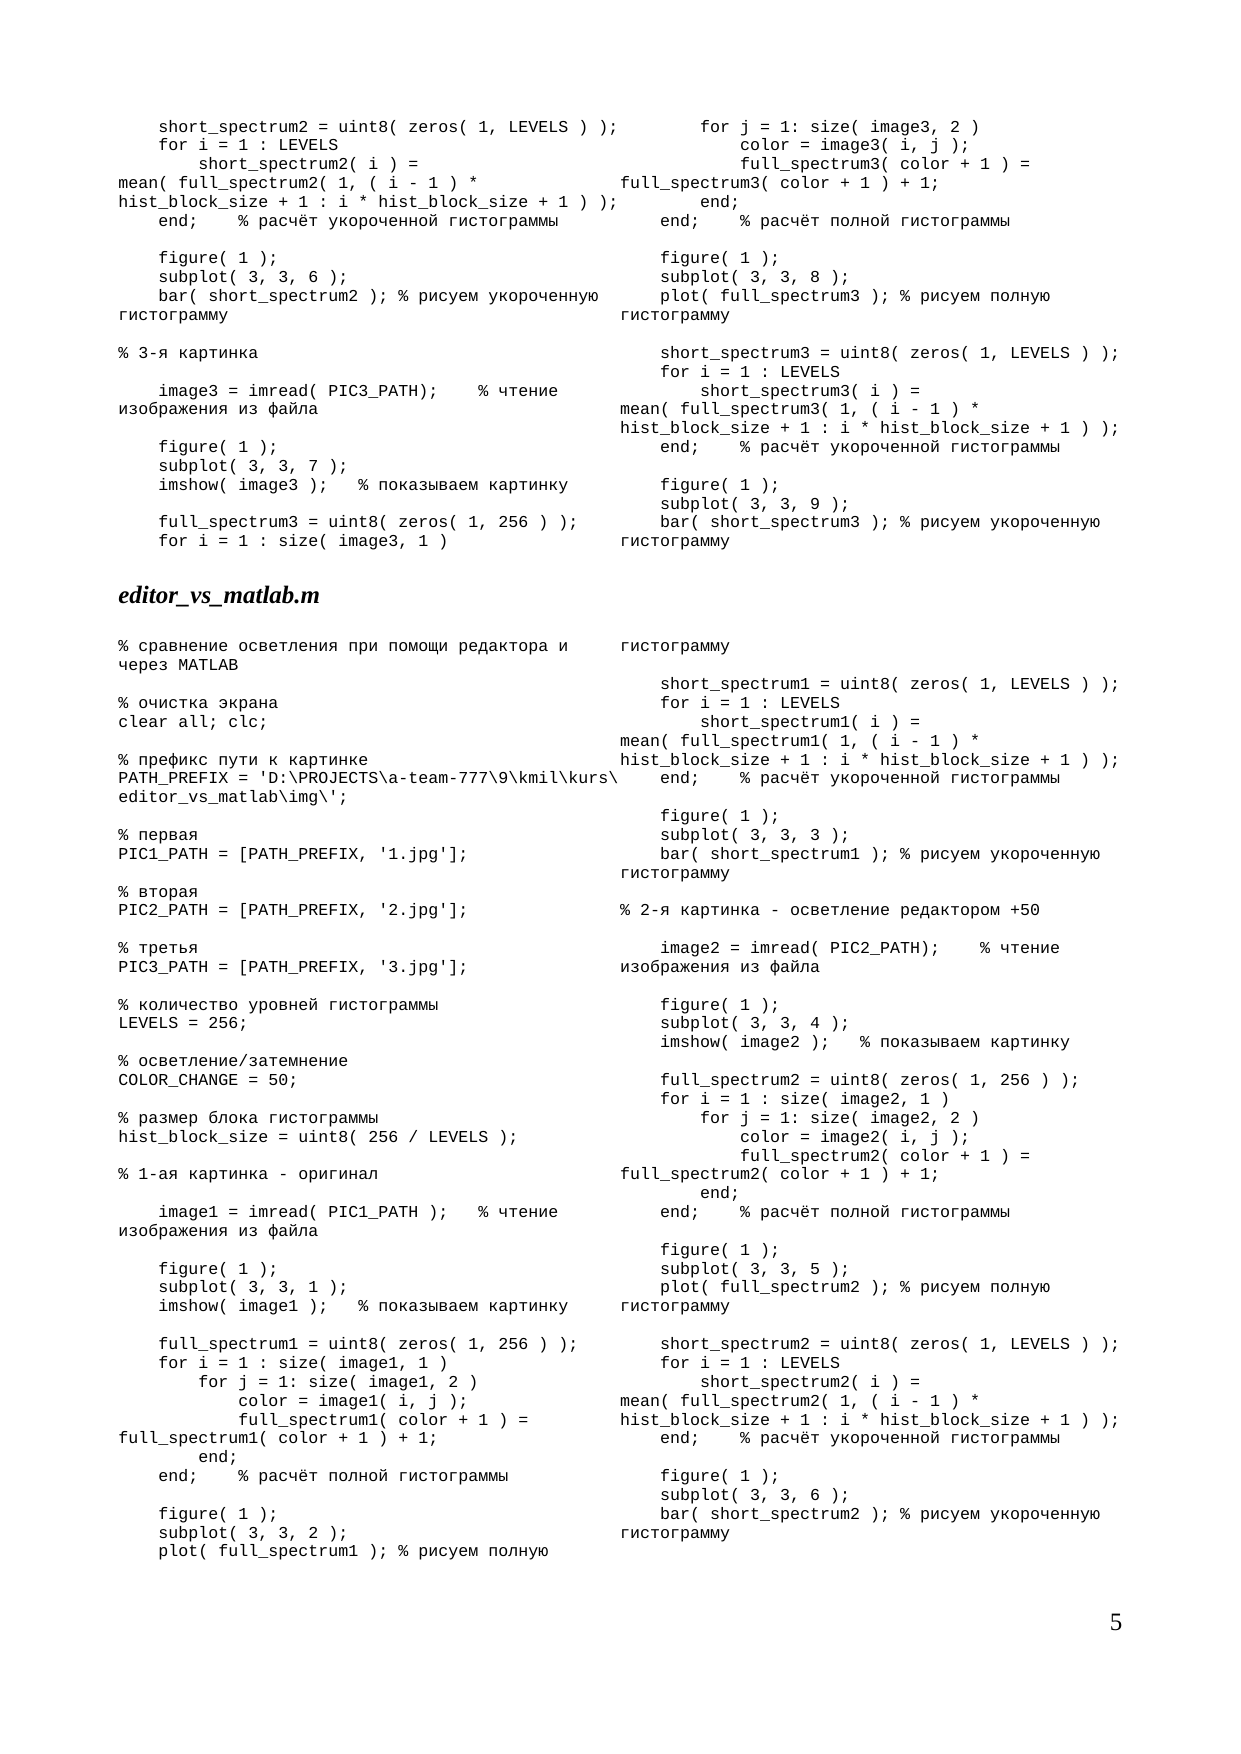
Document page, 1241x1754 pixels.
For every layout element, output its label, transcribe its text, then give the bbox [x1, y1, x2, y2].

text full_spectrum3 = uint8( zeros( 1, 256 ) ); [118, 514, 620, 533]
text plot( full_spectrum2 ); % рисуем полную гистограмму [620, 1279, 1122, 1317]
text гистограмму [620, 638, 1122, 657]
text figure( 1 ); [118, 250, 620, 269]
text figure( 1 ); [118, 1260, 620, 1279]
text subplot( 3, 3, 2 ); [118, 1524, 620, 1543]
text subplot( 3, 3, 5 ); [620, 1260, 1122, 1279]
text short_spectrum1( i ) = mean( full_spectrum1( 1, ( i - 1 ) * hist_block_size + 1 : i * hist_block_size + 1 ) ); [620, 713, 1122, 770]
text end; % расчёт укороченной гистограммы [620, 1430, 1122, 1449]
text hist_block_size = uint8( 256 / LEVELS ); [118, 1128, 620, 1147]
text plot( full_spectrum3 ); % рисуем полную гистограмму [620, 288, 1122, 326]
text subplot( 3, 3, 3 ); [620, 827, 1122, 845]
text for i = 1 : LEVELS [620, 363, 1122, 382]
text image3 = imread( PIC3_PATH); % чтение изображения из файла [118, 382, 620, 420]
text bar( short_spectrum1 ); % рисуем укороченную гистограмму [620, 845, 1122, 883]
text bar( short_spectrum2 ); % рисуем укороченную гистограмму [620, 1505, 1122, 1543]
text end; [118, 1449, 620, 1468]
text end; % расчёт укороченной гистограммы [620, 439, 1122, 457]
text subplot( 3, 3, 6 ); [118, 269, 620, 288]
text full_spectrum1( color + 1 ) = full_spectrum1( color + 1 ) + 1; [118, 1411, 620, 1449]
text % размер блока гистограммы [118, 1109, 620, 1128]
text for i = 1 : LEVELS [620, 694, 1122, 713]
text % осветление/затемнение [118, 1053, 620, 1072]
text figure( 1 ); [620, 250, 1122, 269]
text figure( 1 ); [620, 808, 1122, 827]
text editor_vs_matlab.m [118, 581, 1122, 609]
text image2 = imread( PIC2_PATH); % чтение изображения из файла [620, 940, 1122, 977]
text imshow( image3 ); % показываем картинку [118, 476, 620, 495]
text imshow( image2 ); % показываем картинку [620, 1034, 1122, 1053]
text figure( 1 ); [118, 439, 620, 457]
text % префикс пути к картинке [118, 751, 620, 770]
text short_spectrum2( i ) = mean( full_spectrum2( 1, ( i - 1 ) * hist_block_size + 1 : i * hist_block_size + 1 ) ); [620, 1373, 1122, 1430]
text full_spectrum2 = uint8( zeros( 1, 256 ) ); [620, 1072, 1122, 1091]
text subplot( 3, 3, 4 ); [620, 1015, 1122, 1034]
text short_spectrum2 = uint8( zeros( 1, LEVELS ) ); [118, 118, 620, 137]
text end; [620, 193, 1122, 212]
text % 3-я картинка [118, 344, 620, 363]
text subplot( 3, 3, 9 ); [620, 495, 1122, 514]
text % очистка экрана [118, 694, 620, 713]
text full_spectrum3( color + 1 ) = full_spectrum3( color + 1 ) + 1; [620, 156, 1122, 193]
text for i = 1 : size( image2, 1 ) [620, 1091, 1122, 1109]
text for i = 1 : size( image3, 1 ) [118, 533, 620, 552]
text color = image1( i, j ); [118, 1392, 620, 1411]
text end; % расчёт полной гистограммы [620, 1204, 1122, 1222]
text short_spectrum2 = uint8( zeros( 1, LEVELS ) ); [620, 1336, 1122, 1354]
text full_spectrum1 = uint8( zeros( 1, 256 ) ); [118, 1336, 620, 1354]
text end; [620, 1185, 1122, 1204]
text for j = 1: size( image3, 2 ) [620, 118, 1122, 137]
text plot( full_spectrum1 ); % рисуем полную [118, 1543, 620, 1562]
text % третья [118, 940, 620, 958]
text image1 = imread( PIC1_PATH ); % чтение изображения из файла [118, 1204, 620, 1241]
text end; % расчёт укороченной гистограммы [620, 770, 1122, 789]
text LEVELS = 256; [118, 1015, 620, 1034]
text PIC3_PATH = [PATH_PREFIX, '3.jpg']; [118, 958, 620, 977]
text short_spectrum3( i ) = mean( full_spectrum3( 1, ( i - 1 ) * hist_block_size + 1 : i * hist_block_size + 1 ) ); [620, 382, 1122, 439]
text % количество уровней гистограммы [118, 996, 620, 1015]
text short_spectrum2( i ) = mean( full_spectrum2( 1, ( i - 1 ) * hist_block_size + 1 : i * hist_block_size + 1 ) ); [118, 156, 620, 212]
text for i = 1 : LEVELS [118, 137, 620, 156]
text PIC1_PATH = [PATH_PREFIX, '1.jpg']; [118, 845, 620, 864]
text subplot( 3, 3, 8 ); [620, 269, 1122, 288]
text full_spectrum2( color + 1 ) = full_spectrum2( color + 1 ) + 1; [620, 1147, 1122, 1185]
text end; % расчёт полной гистограммы [620, 212, 1122, 231]
text for i = 1 : size( image1, 1 ) [118, 1354, 620, 1373]
text end; % расчёт полной гистограммы [118, 1468, 620, 1486]
text % 1-ая картинка - оригинал [118, 1166, 620, 1185]
text color = image3( i, j ); [620, 137, 1122, 156]
text figure( 1 ); [620, 1468, 1122, 1486]
text clear all; clc; [118, 713, 620, 732]
text short_spectrum3 = uint8( zeros( 1, LEVELS ) ); [620, 344, 1122, 363]
text COLOR_CHANGE = 50; [118, 1072, 620, 1091]
text subplot( 3, 3, 7 ); [118, 457, 620, 476]
text for j = 1: size( image1, 2 ) [118, 1373, 620, 1392]
text for j = 1: size( image2, 2 ) [620, 1109, 1122, 1128]
text bar( short_spectrum3 ); % рисуем укороченную гистограмму [620, 514, 1122, 552]
text % 2-я картинка - осветление редактором +50 [620, 902, 1122, 921]
text PIC2_PATH = [PATH_PREFIX, '2.jpg']; [118, 902, 620, 921]
text figure( 1 ); [620, 1241, 1122, 1260]
text figure( 1 ); [118, 1505, 620, 1524]
text % сравнение осветления при помощи редактора и через MATLAB [118, 638, 620, 676]
text figure( 1 ); [620, 476, 1122, 495]
text subplot( 3, 3, 6 ); [620, 1486, 1122, 1505]
text imshow( image1 ); % показываем картинку [118, 1298, 620, 1317]
text color = image2( i, j ); [620, 1128, 1122, 1147]
text subplot( 3, 3, 1 ); [118, 1279, 620, 1298]
text % первая [118, 827, 620, 845]
text short_spectrum1 = uint8( zeros( 1, LEVELS ) ); [620, 676, 1122, 694]
text PATH_PREFIX = 'D:\PROJECTS\a-team-777\9\kmil\kurs\editor_vs_matlab\img\'; [118, 770, 620, 808]
text bar( short_spectrum2 ); % рисуем укороченную гистограмму [118, 288, 620, 326]
text figure( 1 ); [620, 996, 1122, 1015]
text for i = 1 : LEVELS [620, 1354, 1122, 1373]
text % вторая [118, 883, 620, 902]
text end; % расчёт укороченной гистограммы [118, 212, 620, 231]
